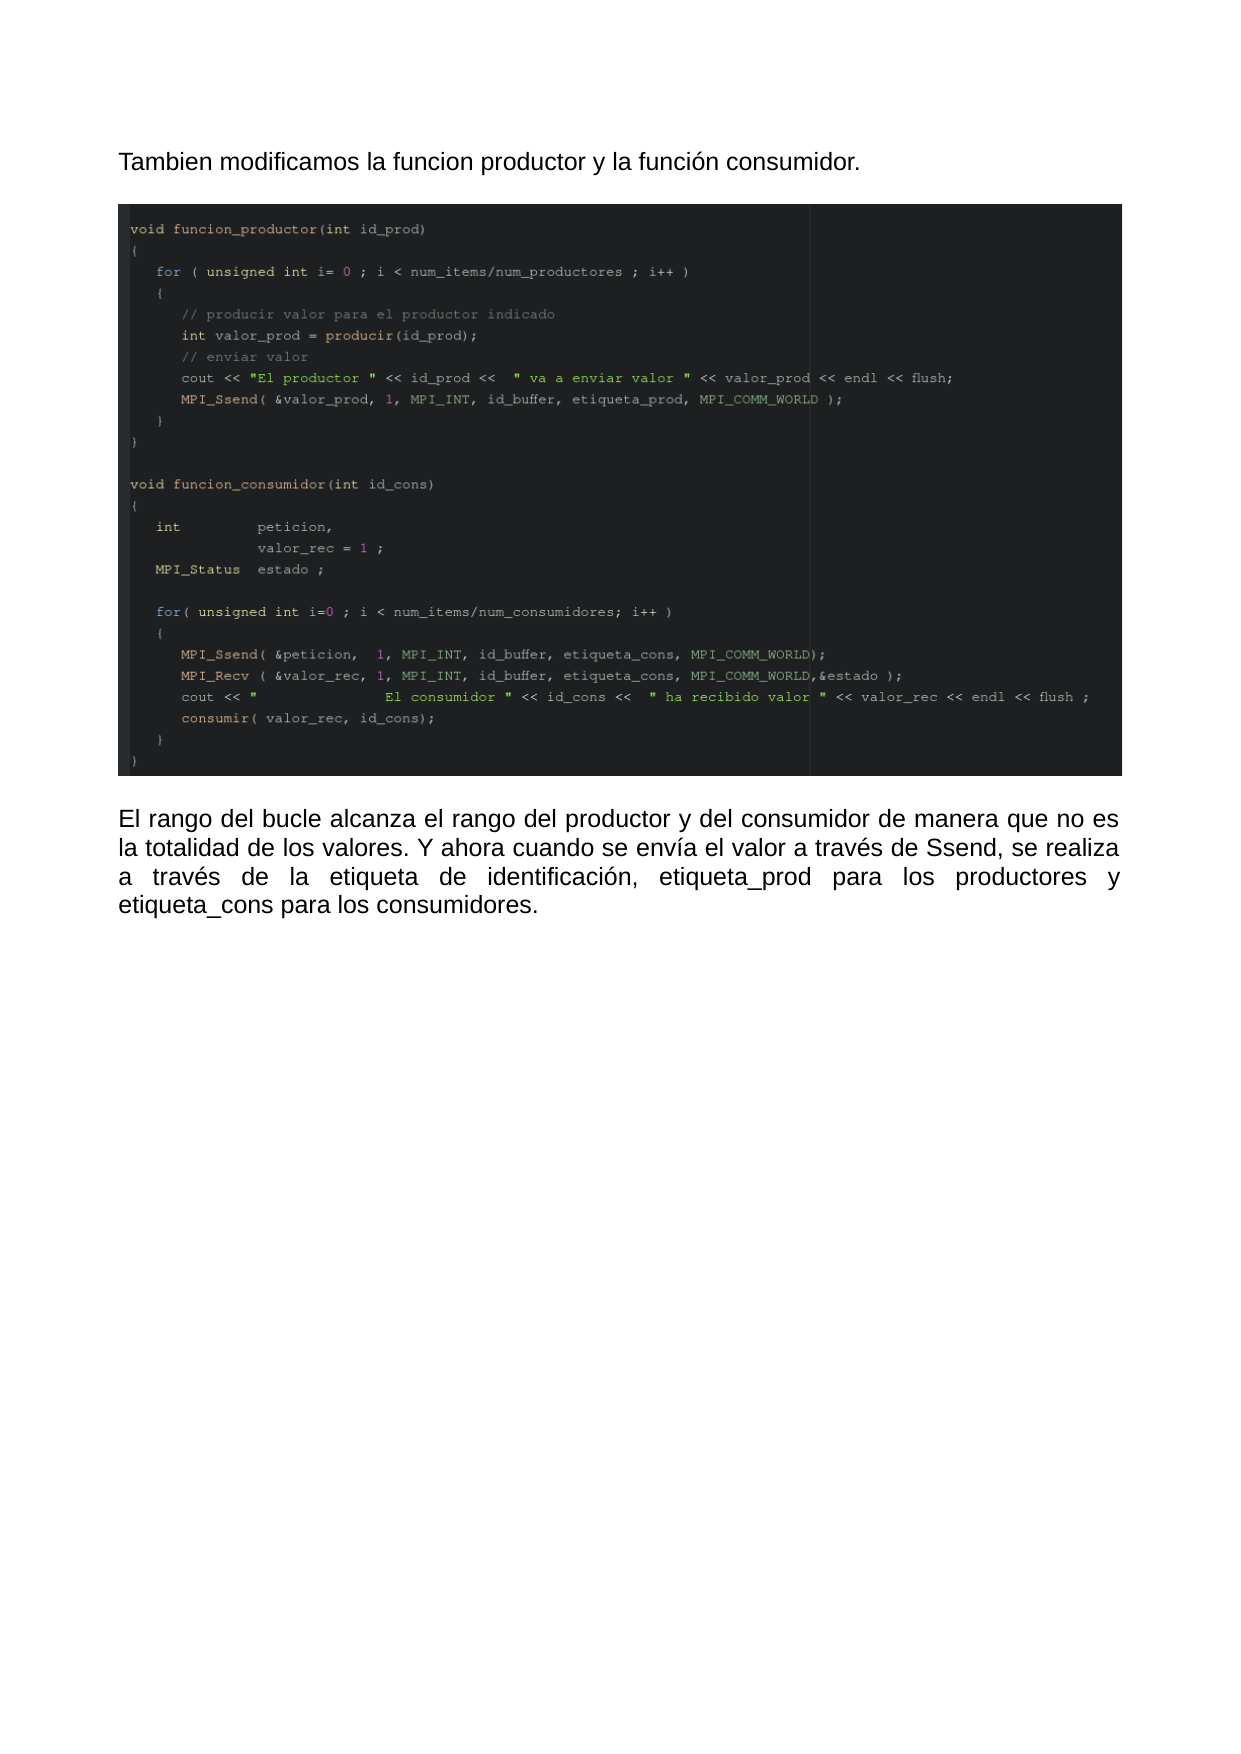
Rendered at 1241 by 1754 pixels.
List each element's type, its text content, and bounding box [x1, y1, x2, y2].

text Tambien modificamos la funcion productor y la función consumidor. [118, 147, 1122, 176]
text El rango del bucle alcanza el rango del productor y del consumidor de manera que no es la totalidad de los valores. Y ahora cuando se envía el valor a través de Ssend, se realiza a través de la etiqueta de identificación, etiqueta_prod para los productores y etiqueta_cons para los consumidores. [118, 804, 1122, 919]
picture [118, 204, 1123, 776]
